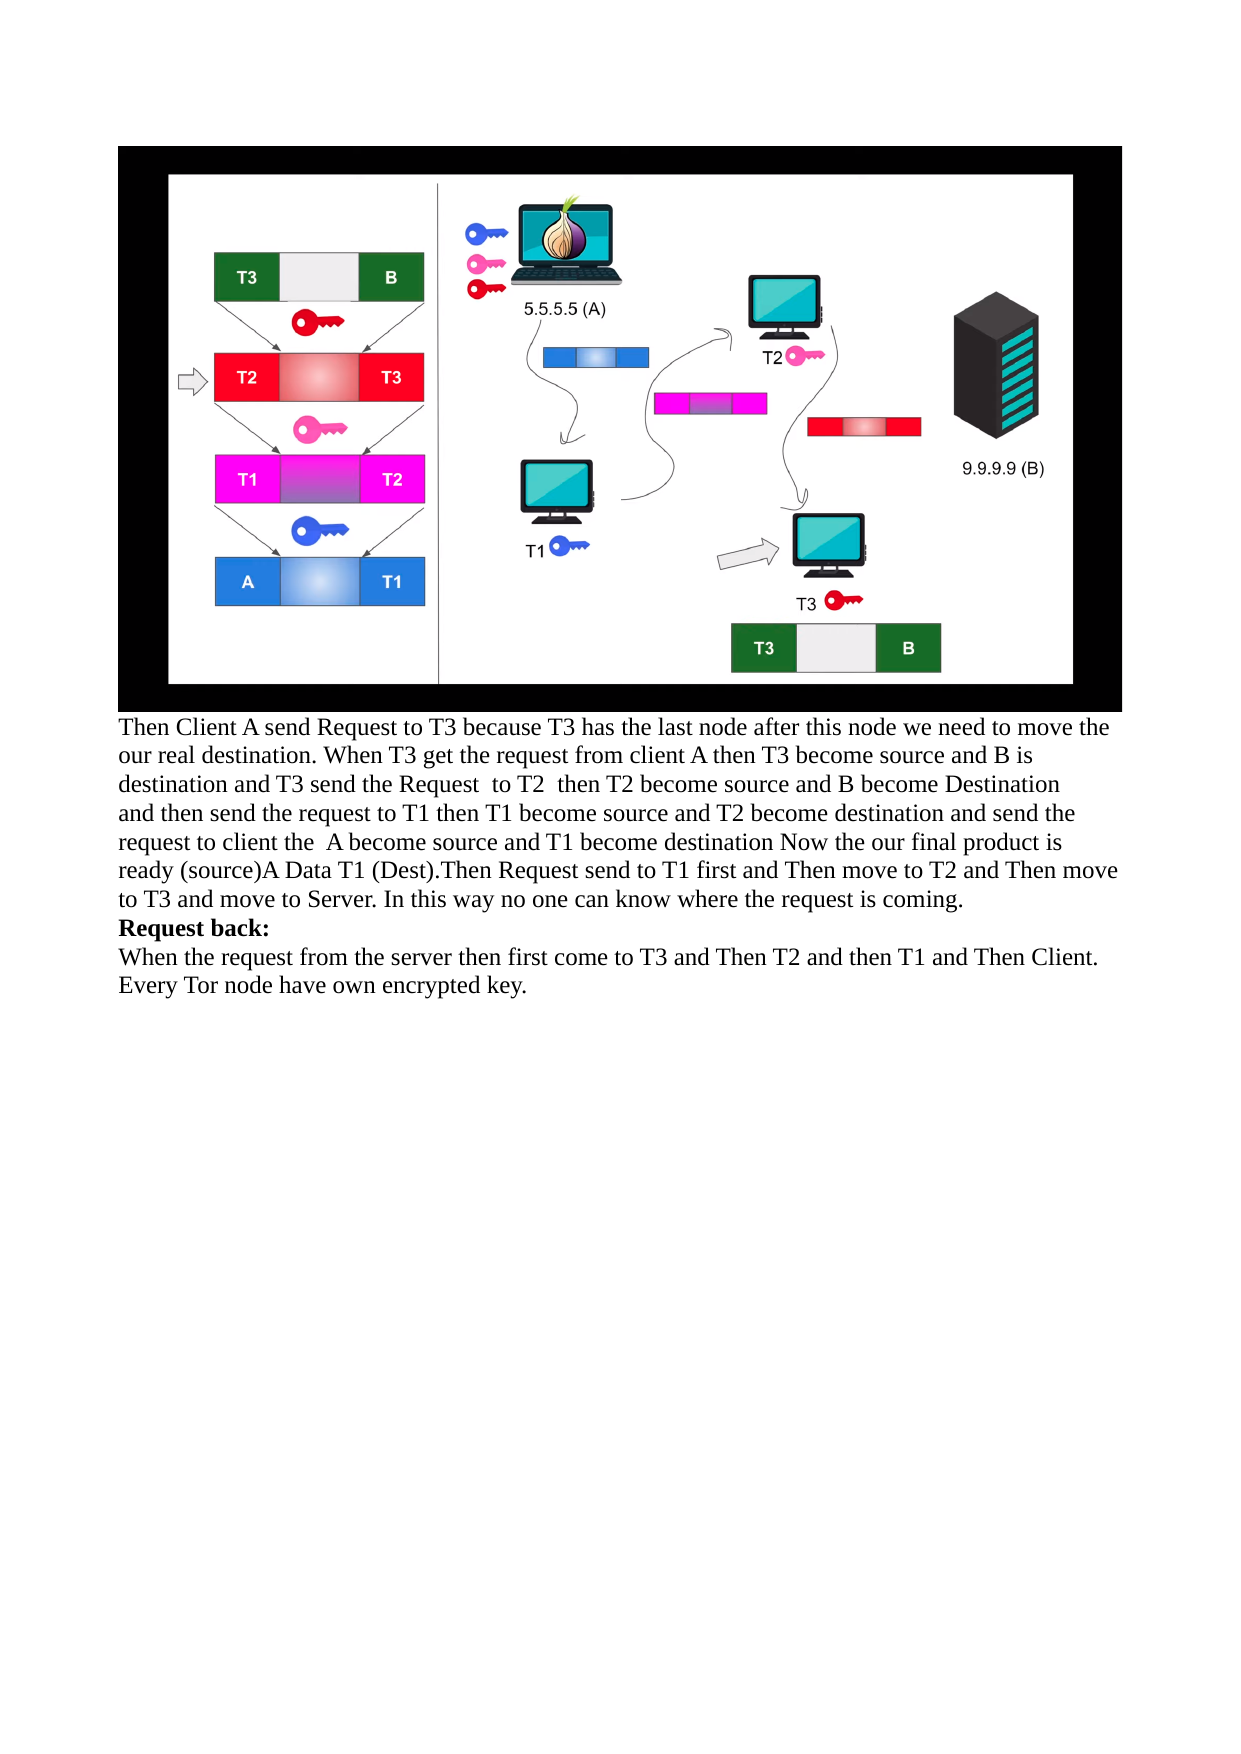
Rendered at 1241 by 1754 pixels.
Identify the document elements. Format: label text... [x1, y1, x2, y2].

text Request back: [118, 913, 1122, 942]
picture [118, 146, 1123, 712]
text Every Tor node have own encrypted key. [118, 970, 1122, 999]
text Then Client A send Request to T3 because T3 has the last node after this node we need to move the our real destination. When T3 get the request from client A then T3 become source and B is destination and T3 send the Request to T2 then T2 become source and B become Destination [118, 712, 1122, 798]
text When the request from the server then first come to T3 and Then T2 and then T1 and Then Client. [118, 942, 1122, 970]
text and then send the request to T1 then T1 become source and T2 become destination and send the request to client the A become source and T1 become destination Now the our final product is ready (source)A Data T1 (Dest).Then Request send to T1 first and Then move to T2 and Then move to T3 and move to Server. In this way no one can know where the request is coming. [118, 798, 1122, 913]
